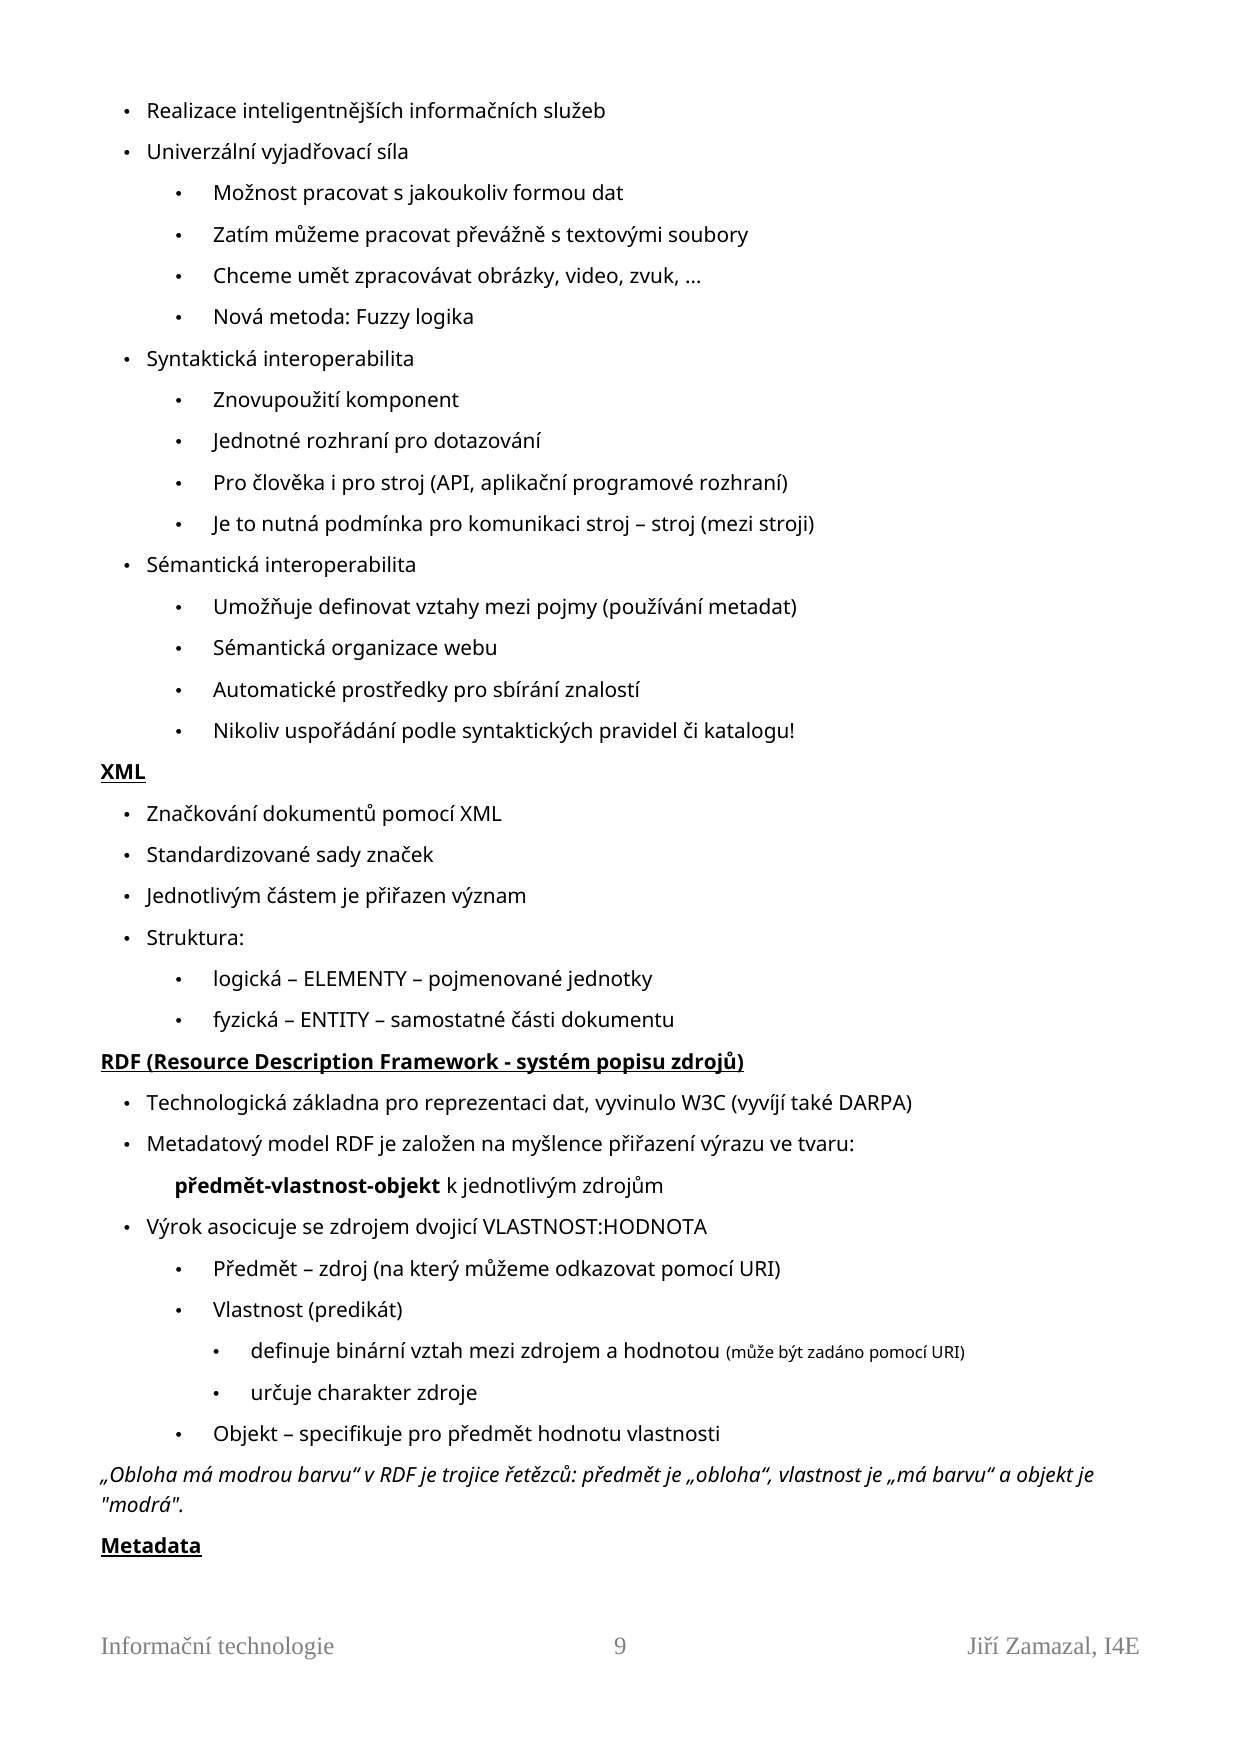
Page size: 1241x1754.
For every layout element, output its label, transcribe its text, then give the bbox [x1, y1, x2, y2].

list definuje binární vztah mezi zdrojem a hodnotou (může být zadáno pomocí URI) [213, 1335, 1140, 1364]
list Předmět – zdroj (na který můžeme odkazovat pomocí URI) [175, 1252, 1140, 1282]
list logická – ELEMENTY – pojmenované jednotky [175, 963, 1140, 992]
text XML [100, 756, 1140, 786]
list Sémantická interoperabilita [123, 549, 1140, 579]
list Automatické prostředky pro sbírání znalostí [175, 673, 1140, 703]
list Výrok asocicuje se zdrojem dvojicí VLASTNOST:HODNOTA [123, 1211, 1140, 1241]
list Metadatový model RDF je založen na myšlence přiřazení výrazu ve tvaru: [123, 1128, 1140, 1158]
list Nikoliv uspořádání podle syntaktických pravidel či katalogu! [175, 715, 1140, 744]
list Zatím můžeme pracovat převážně s textovými soubory [175, 218, 1140, 248]
text RDF (Resource Description Framework - systém popisu zdrojů) [100, 1046, 1140, 1075]
list Jednotné rozhraní pro dotazování [175, 425, 1140, 455]
list Umožňuje definovat vztahy mezi pojmy (používání metadat) [175, 591, 1140, 620]
list Struktura: [123, 922, 1140, 951]
text předmět-vlastnost-objekt k jednotlivým zdrojům [174, 1170, 1140, 1199]
list Univerzální vyjadřovací síla [123, 136, 1140, 165]
list Nová metoda: Fuzzy logika [175, 301, 1140, 331]
list Chceme umět zpracovávat obrázky, video, zvuk, … [175, 260, 1140, 289]
list Pro člověka i pro stroj (API, aplikační programové rozhraní) [175, 467, 1140, 496]
text Metadata [100, 1530, 1140, 1559]
list Syntaktická interoperabilita [123, 343, 1140, 372]
list Objekt – specifikuje pro předmět hodnotu vlastnosti [175, 1418, 1140, 1447]
list Realizace inteligentnějších informačních služeb [123, 94, 1140, 124]
list Vlastnost (predikát) [175, 1294, 1140, 1323]
list Standardizované sady značek [123, 839, 1140, 868]
list určuje charakter zdroje [213, 1376, 1140, 1406]
list fyzická – ENTITY – samostatné části dokumentu [175, 1004, 1140, 1034]
list Je to nutná podmínka pro komunikaci stroj – stroj (mezi stroji) [175, 508, 1140, 537]
list Značkování dokumentů pomocí XML [123, 797, 1140, 827]
list Znovupoužití komponent [175, 384, 1140, 413]
text „Obloha má modrou barvu“ v RDF je trojice řetězců: předmět je „obloha“, vlastnost je „má barvu“ a objekt je "modrá". [100, 1459, 1140, 1518]
list Technologická základna pro reprezentaci dat, vyvinulo W3C (vyvíjí také DARPA) [123, 1087, 1140, 1116]
list Sémantická organizace webu [175, 632, 1140, 662]
list Jednotlivým částem je přiřazen význam [123, 880, 1140, 910]
list Možnost pracovat s jakoukoliv formou dat [175, 177, 1140, 207]
